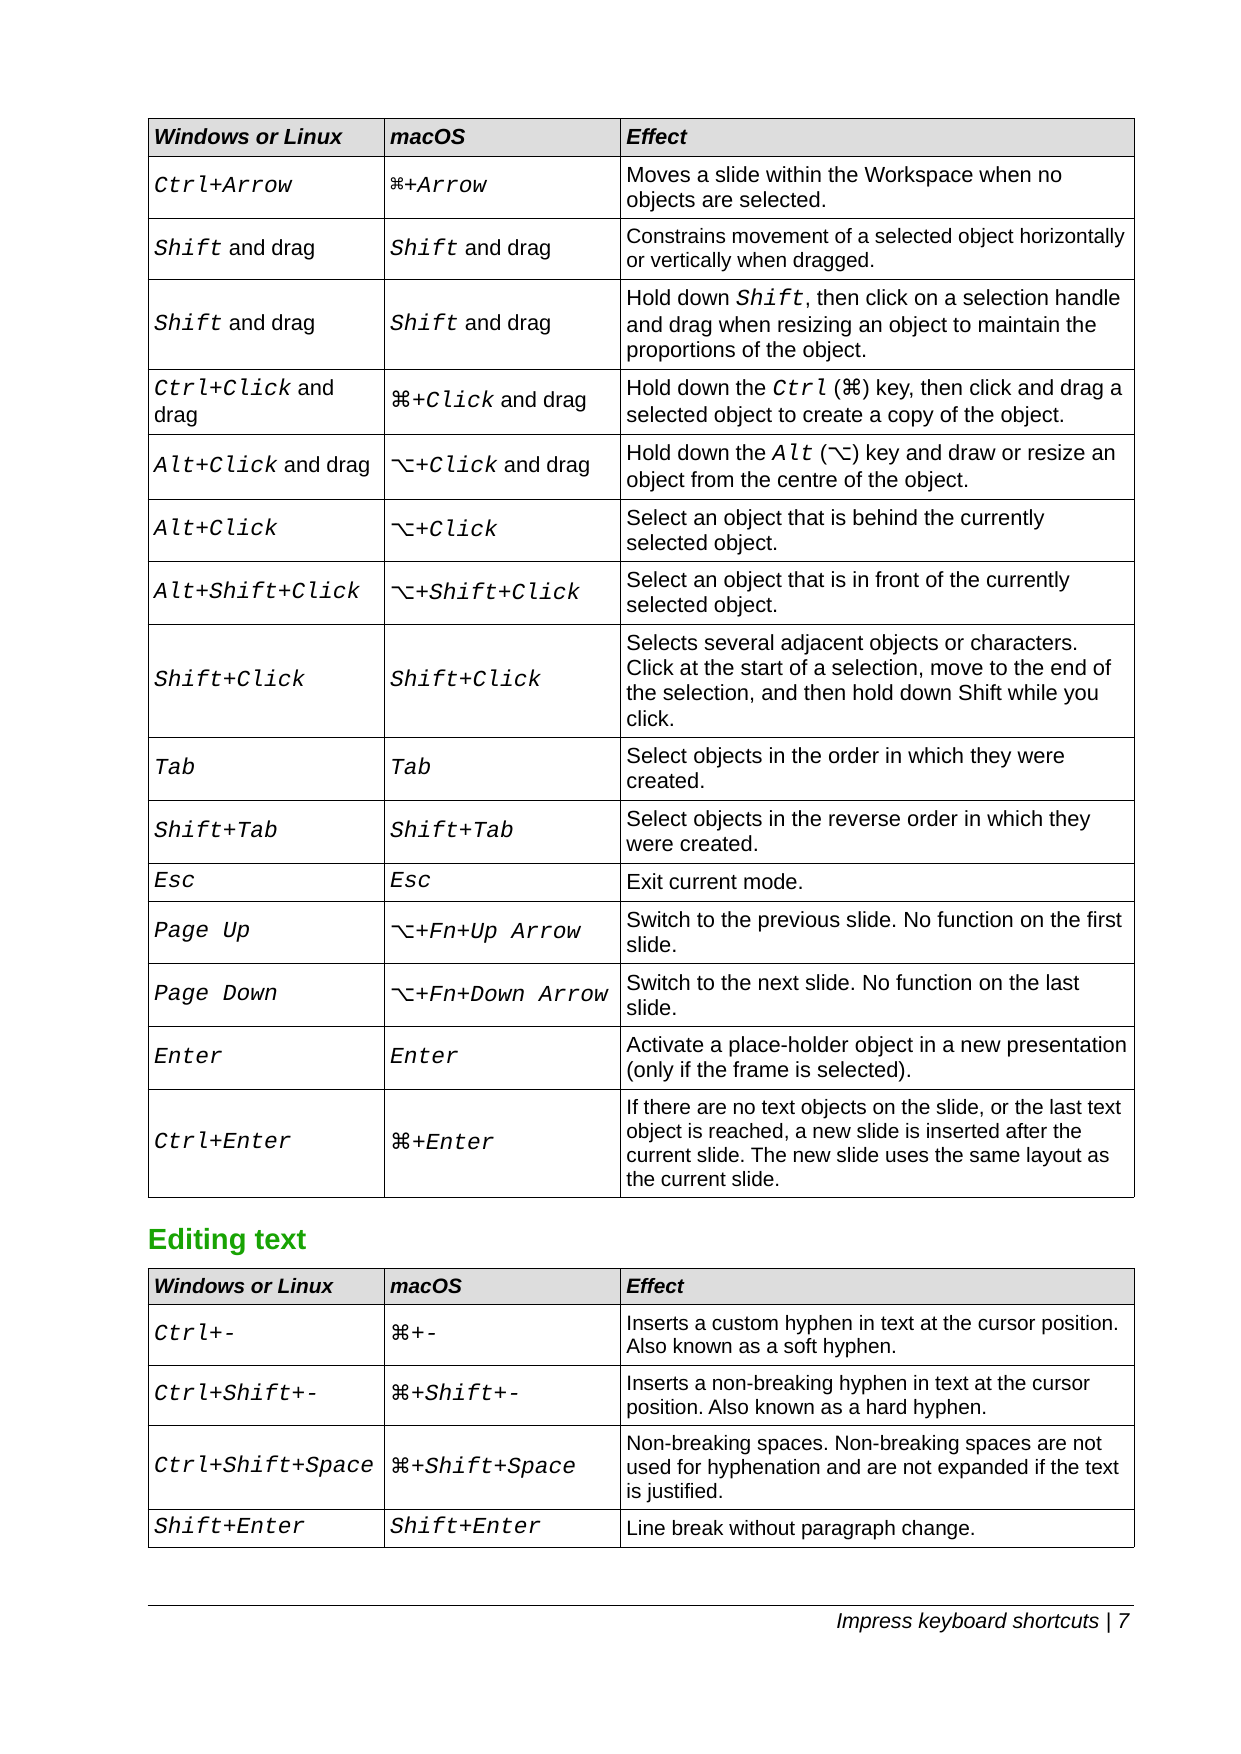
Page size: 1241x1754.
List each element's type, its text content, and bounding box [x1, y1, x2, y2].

table_cell Page Down [149, 964, 384, 1026]
table_cell Esc [385, 864, 620, 901]
table_header Windows or Linux [149, 1269, 384, 1304]
table_cell ⌥+Shift+Click [385, 562, 620, 624]
table_cell ⌘+Shift+- [385, 1366, 620, 1425]
table_cell Ctrl+- [149, 1305, 384, 1364]
table_cell Select objects in the order in which they were created. [621, 738, 1134, 800]
table_cell Shift+Click [385, 625, 620, 737]
table_cell Shift and drag [149, 219, 384, 278]
table_cell Hold down the Ctrl (⌘) key, then click and drag a selected object to create a copy of the object. [621, 370, 1134, 433]
table_cell If there are no text objects on the slide, or the last text object is reached, a new slide is inserted after the current slide. The new slide uses the same layout as the current slide. [621, 1090, 1134, 1197]
table_cell Page Up [149, 902, 384, 963]
table_cell Inserts a non-breaking hyphen in text at the cursor position. Also known as a hard hyphen. [621, 1366, 1134, 1425]
table_cell Selects several adjacent objects or characters. Click at the start of a selection, move to the end of the selection, and then hold down Shift while you click. [621, 625, 1134, 737]
table_header Windows or Linux [149, 119, 384, 156]
subtitle Editing text [148, 1222, 1134, 1256]
table_cell ⌥+Fn+Up Arrow [385, 902, 620, 963]
table_cell Ctrl+Click and drag [149, 370, 384, 433]
table_cell Hold down Shift, then click on a selection handle and drag when resizing an object to maintain the proportions of the object. [621, 280, 1134, 369]
table_cell Shift+Enter [385, 1510, 620, 1547]
table_cell Moves a slide within the Workspace when no objects are selected. [621, 157, 1134, 218]
table_cell ⌥+Click [385, 500, 620, 561]
table_cell Hold down the Alt (⌥) key and draw or resize an object from the centre of the object. [621, 435, 1134, 498]
table_cell Switch to the previous slide. No function on the first slide. [621, 902, 1134, 963]
table_header macOS [385, 119, 620, 156]
table_cell Non-breaking spaces. Non-breaking spaces are not used for hyphenation and are not expanded if the text is justified. [621, 1426, 1134, 1509]
table_cell Activate a place-holder object in a new presentation (only if the frame is selected). [621, 1027, 1134, 1089]
table_cell Switch to the next slide. No function on the last slide. [621, 964, 1134, 1026]
table_cell Ctrl+Shift+Space [149, 1426, 384, 1509]
table_cell Esc [149, 864, 384, 901]
table_header macOS [385, 1269, 620, 1304]
table_cell Shift and drag [149, 280, 384, 369]
table_cell Shift+Enter [149, 1510, 384, 1547]
table_cell Shift and drag [385, 219, 620, 278]
table_header Effect [621, 119, 1134, 156]
table_cell Select an object that is in front of the currently selected object. [621, 562, 1134, 624]
table_cell Select objects in the reverse order in which they were created. [621, 801, 1134, 862]
table_cell Shift and drag [385, 280, 620, 369]
table_cell Alt+Click and drag [149, 435, 384, 498]
table_cell ⌘+Shift+Space [385, 1426, 620, 1509]
table_cell ⌘+- [385, 1305, 620, 1364]
table_cell Exit current mode. [621, 864, 1134, 901]
table_cell ⌘+Arrow [385, 157, 620, 218]
table_cell Select an object that is behind the currently selected object. [621, 500, 1134, 561]
table_cell Ctrl+Enter [149, 1090, 384, 1197]
table_cell Shift+Tab [149, 801, 384, 862]
table_cell Tab [385, 738, 620, 800]
table_cell Ctrl+Shift+- [149, 1366, 384, 1425]
table_cell Ctrl+Arrow [149, 157, 384, 218]
table_cell Alt+Click [149, 500, 384, 561]
table_cell ⌥+Fn+Down Arrow [385, 964, 620, 1026]
table_header Effect [621, 1269, 1134, 1304]
table_cell Shift+Click [149, 625, 384, 737]
table_cell ⌘+Enter [385, 1090, 620, 1197]
table_cell ⌘+Click and drag [385, 370, 620, 433]
table_cell Enter [385, 1027, 620, 1089]
table_cell Tab [149, 738, 384, 800]
table_cell Inserts a custom hyphen in text at the cursor position. Also known as a soft hyphen. [621, 1305, 1134, 1364]
table_cell Shift+Tab [385, 801, 620, 862]
table_cell Constrains movement of a selected object horizontally or vertically when dragged. [621, 219, 1134, 278]
table_cell Line break without paragraph change. [621, 1510, 1134, 1547]
table_cell Enter [149, 1027, 384, 1089]
table_cell Alt+Shift+Click [149, 562, 384, 624]
table_cell ⌥+Click and drag [385, 435, 620, 498]
